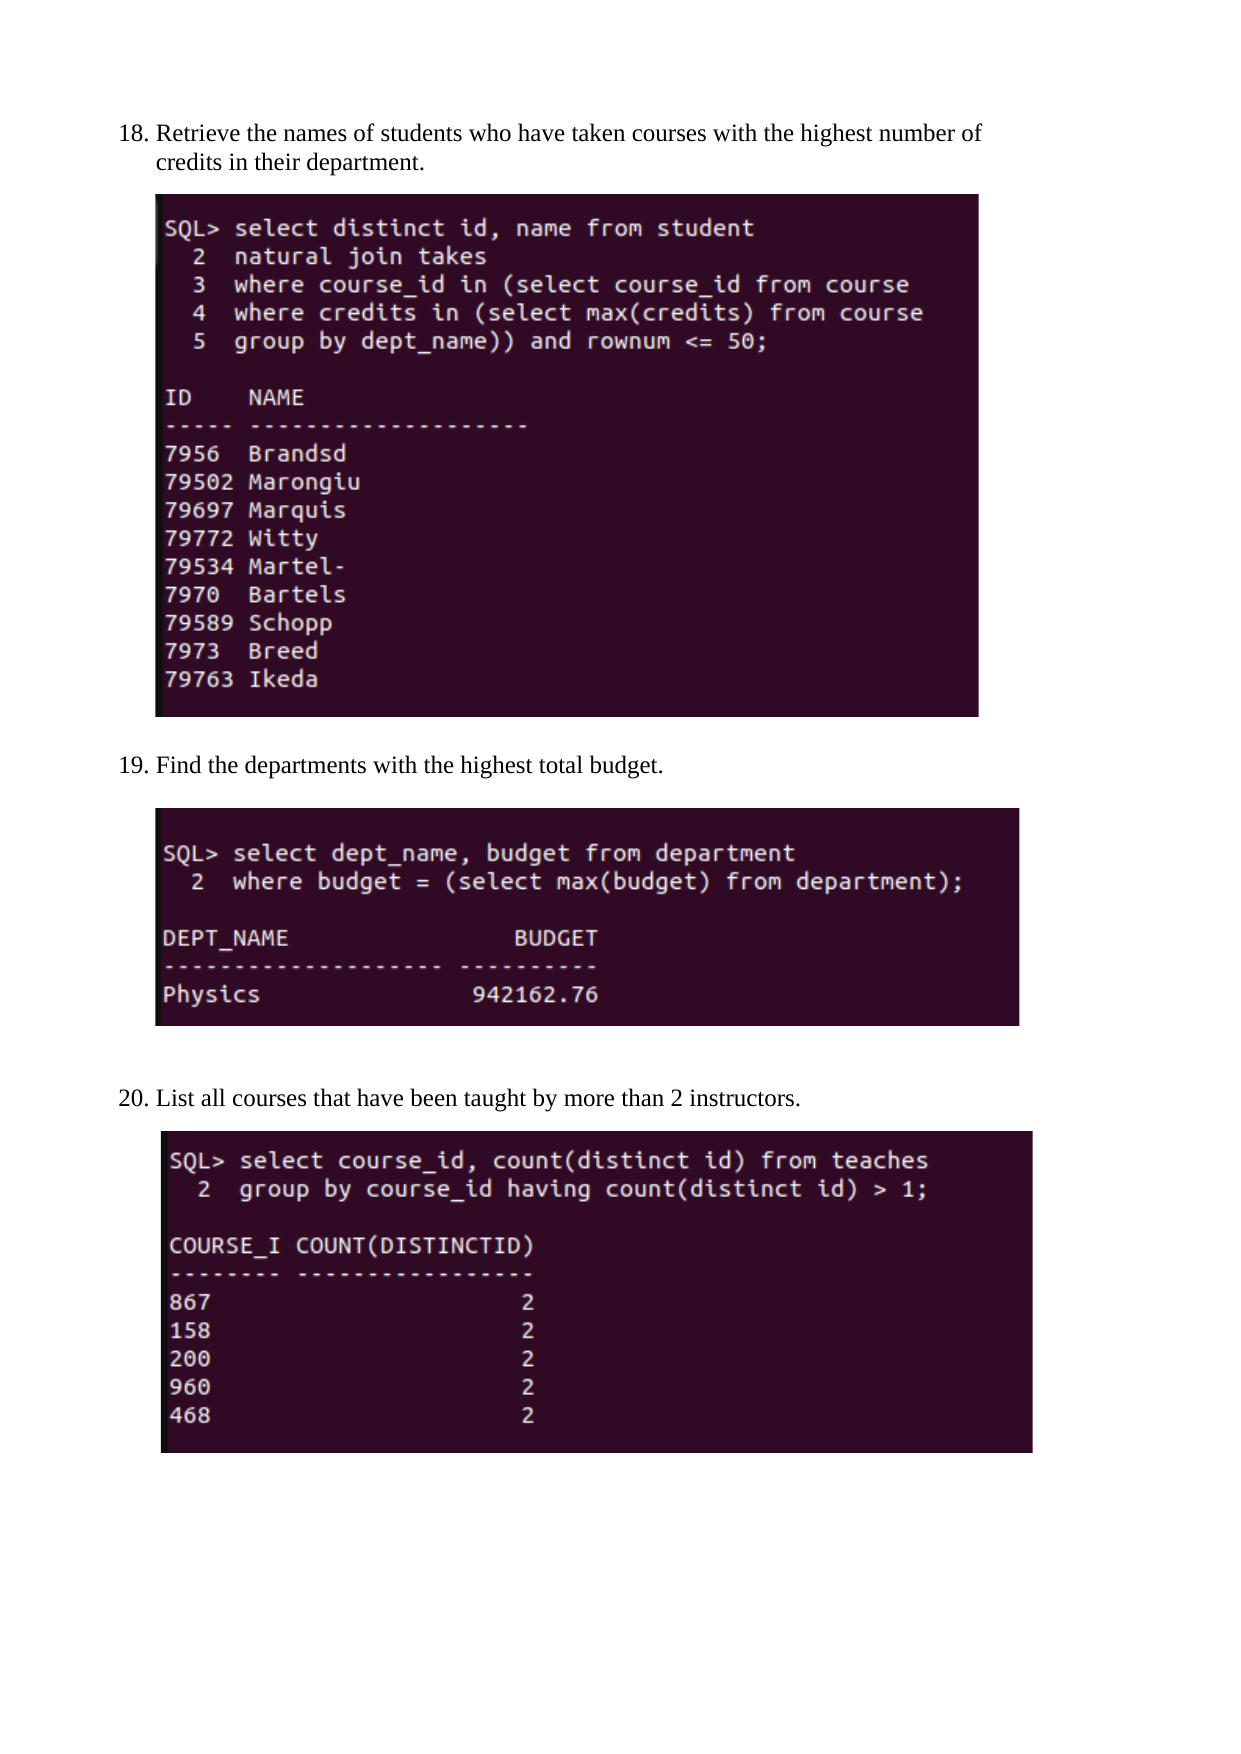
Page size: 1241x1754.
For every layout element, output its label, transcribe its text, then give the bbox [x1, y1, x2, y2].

text credits in their department. [118, 147, 1122, 176]
text 20. List all courses that have been taught by more than 2 instructors. [118, 1083, 1122, 1112]
picture [155, 808, 1020, 1026]
text 18. Retrieve the names of students who have taken courses with the highest number of [118, 118, 1122, 147]
picture [155, 194, 979, 717]
picture [160, 1131, 1033, 1453]
text 19. Find the departments with the highest total budget. [118, 751, 1122, 779]
